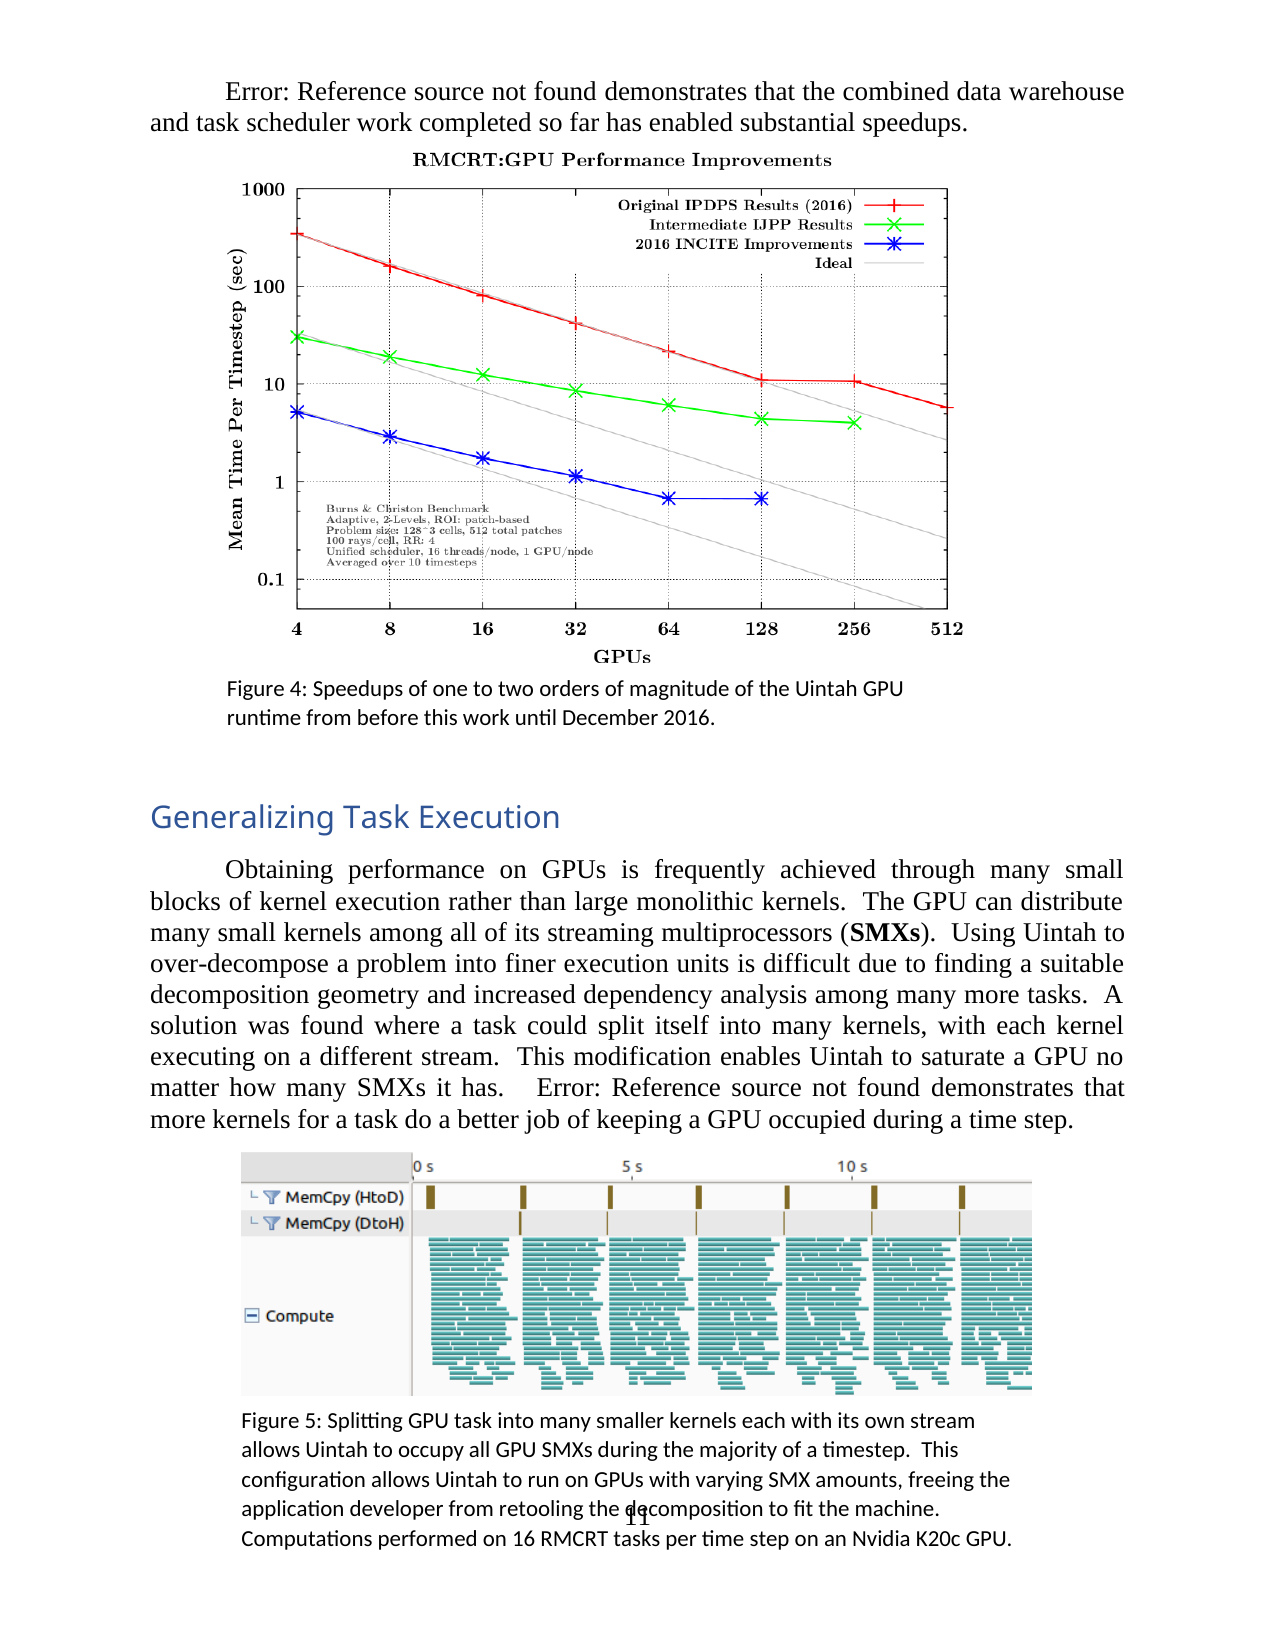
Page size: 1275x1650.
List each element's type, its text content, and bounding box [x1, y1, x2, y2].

text Obtaining performance on GPUs is frequently achieved through many small blocks of kernel execution rather than large monolithic kernels. The GPU can distribute many small kernels among all of its streaming multiprocessors (SMXs). Using Uintah to over-decompose a problem into finer execution units is difficult due to finding a suitable decomposition geometry and increased dependency analysis among many more tasks. A solution was found where a task could split itself into many kernels, with each kernel executing on a different stream. This modification enables Uintah to saturate a GPU no matter how many SMXs it has. Figure 5 demonstrates that more kernels for a task do a better job of keeping a GPU occupied during a time step. [150, 853, 1125, 1134]
text Figure 4 demonstrates that the combined data warehouse and task scheduler work completed so far has enabled substantial speedups. [150, 75, 1125, 137]
subtitle Generalizing Task Execution [150, 266, 1125, 838]
